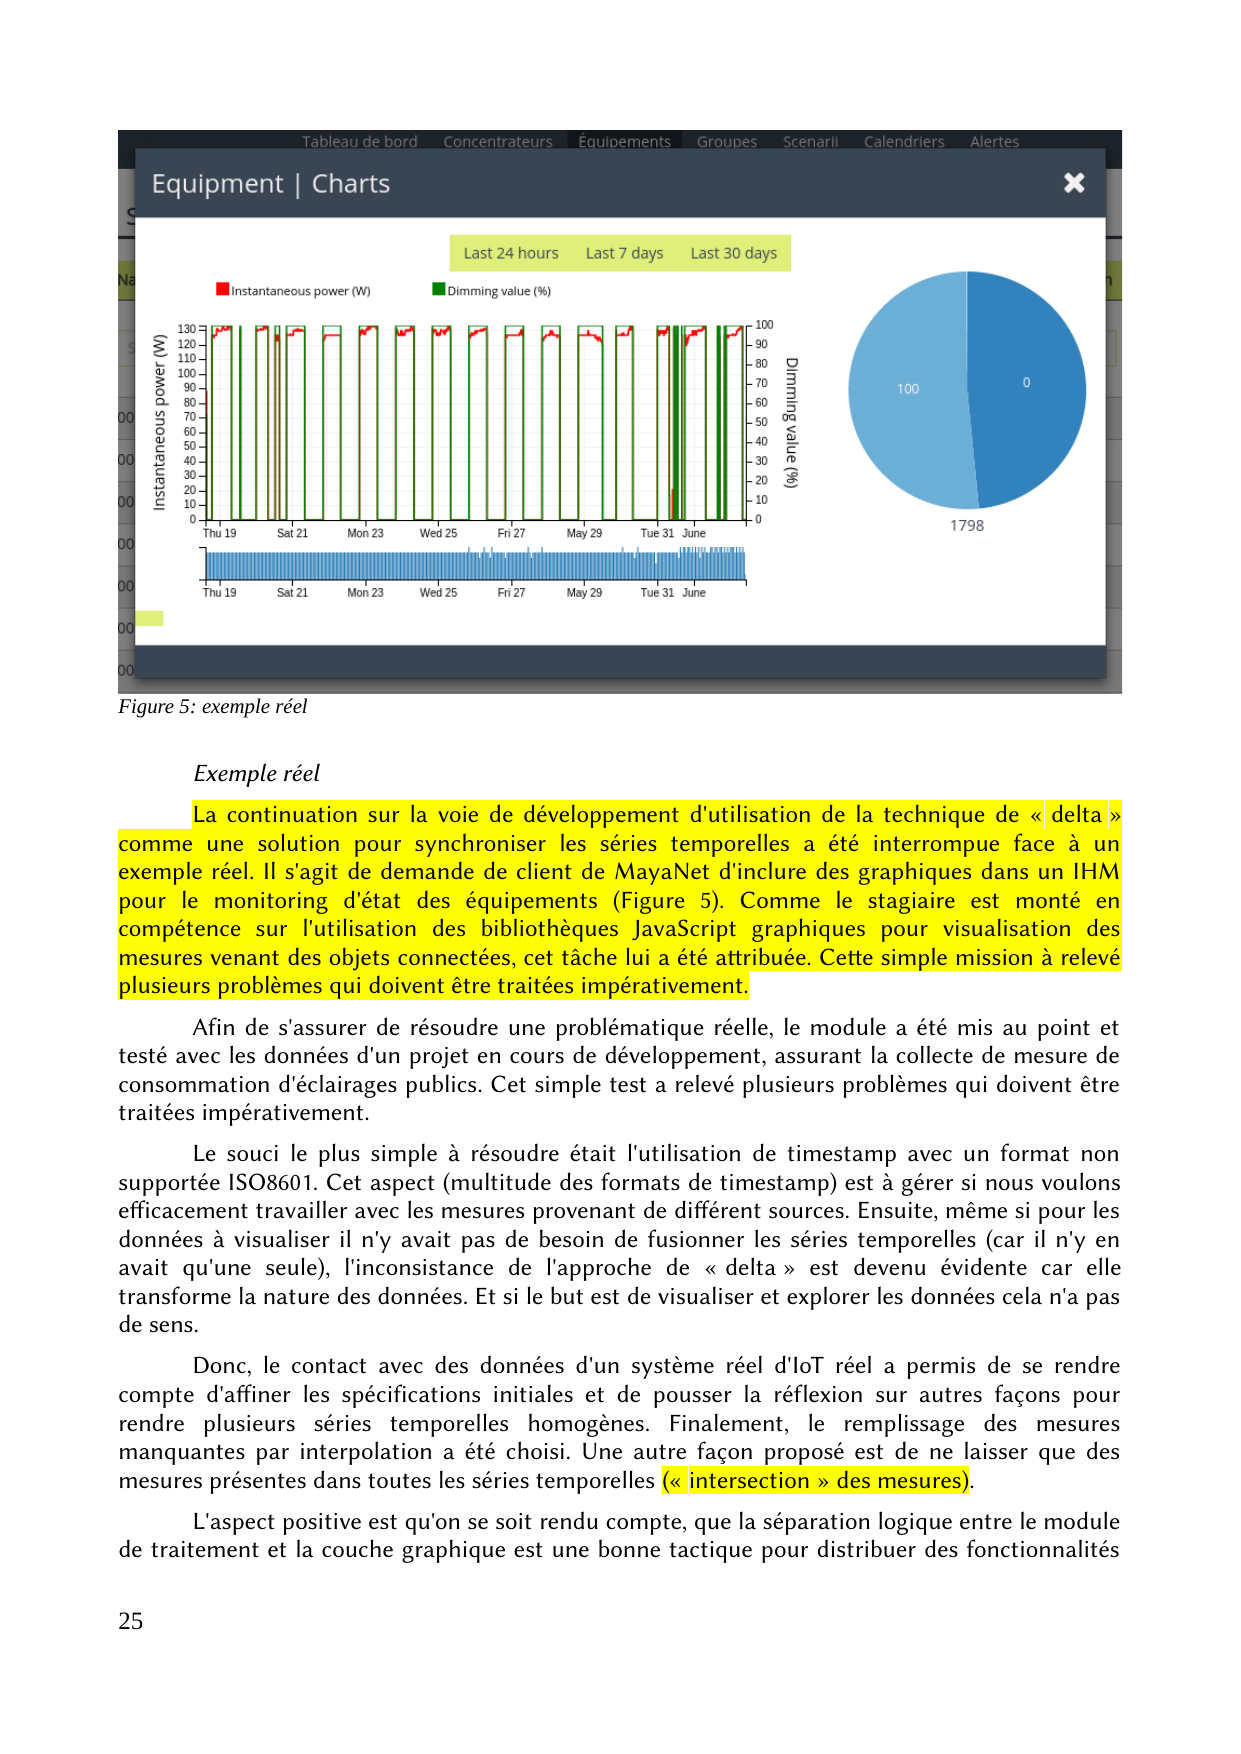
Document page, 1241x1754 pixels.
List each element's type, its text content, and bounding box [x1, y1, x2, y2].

picture [118, 130, 1123, 694]
text Afin de s'assurer de résoudre une problématique réelle, le module a été mis au point et testé avec les données d'un projet en cours de développement, assurant la collecte de mesure de consommation d'éclairages publics. Cet simple test a relevé plusieurs problèmes qui doivent être traitées impérativement. [118, 1012, 1122, 1127]
text La continuation sur la voie de développement d'utilisation de la technique de « delta » comme une solution pour synchroniser les séries temporelles a été interrompue face à un exemple réel. Il s'agit de demande de client de MayaNet d'inclure des graphiques dans un IHM pour le monitoring d'état des équipements (Figure 5). Comme le stagiaire est monté en compétence sur l'utilisation des bibliothèques JavaScript graphiques pour visualisation des mesures venant des objets connectées, cet tâche lui a été attribuée. Cette simple mission à relevé plusieurs problèmes qui doivent être traitées impérativement. [118, 800, 1122, 1000]
text Le souci le plus simple à résoudre était l'utilisation de timestamp avec un format non supportée ISO8601. Cet aspect (multitude des formats de timestamp) est à gérer si nous voulons efficacement travailler avec les mesures provenant de différent sources. Ensuite, même si pour les données à visualiser il n'y avait pas de besoin de fusionner les séries temporelles (car il n'y en avait qu'une seule), l'inconsistance de l'approche de « delta » est devenu évidente car elle transforme la nature des données. Et si le but est de visualiser et explorer les données cela n'a pas de sens. [118, 1139, 1122, 1339]
text L'aspect positive est qu'on se soit rendu compte, que la séparation logique entre le module de traitement et la couche graphique est une bonne tactique pour distribuer des fonctionnalités [118, 1507, 1122, 1564]
text Exemple réel [118, 759, 1122, 788]
text [118, 118, 1122, 130]
text Donc, le contact avec des données d'un système réel d'IoT réel a permis de se rendre compte d'affiner les spécifications initiales et de pousser la réflexion sur autres façons pour rendre plusieurs séries temporelles homogènes. Finalement, le remplissage des mesures manquantes par interpolation a été choisi. Une autre façon proposé est de ne laisser que des mesures présentes dans toutes les séries temporelles (« intersection » des mesures). [118, 1351, 1122, 1494]
text Figure 5: exemple réel [118, 694, 1122, 718]
